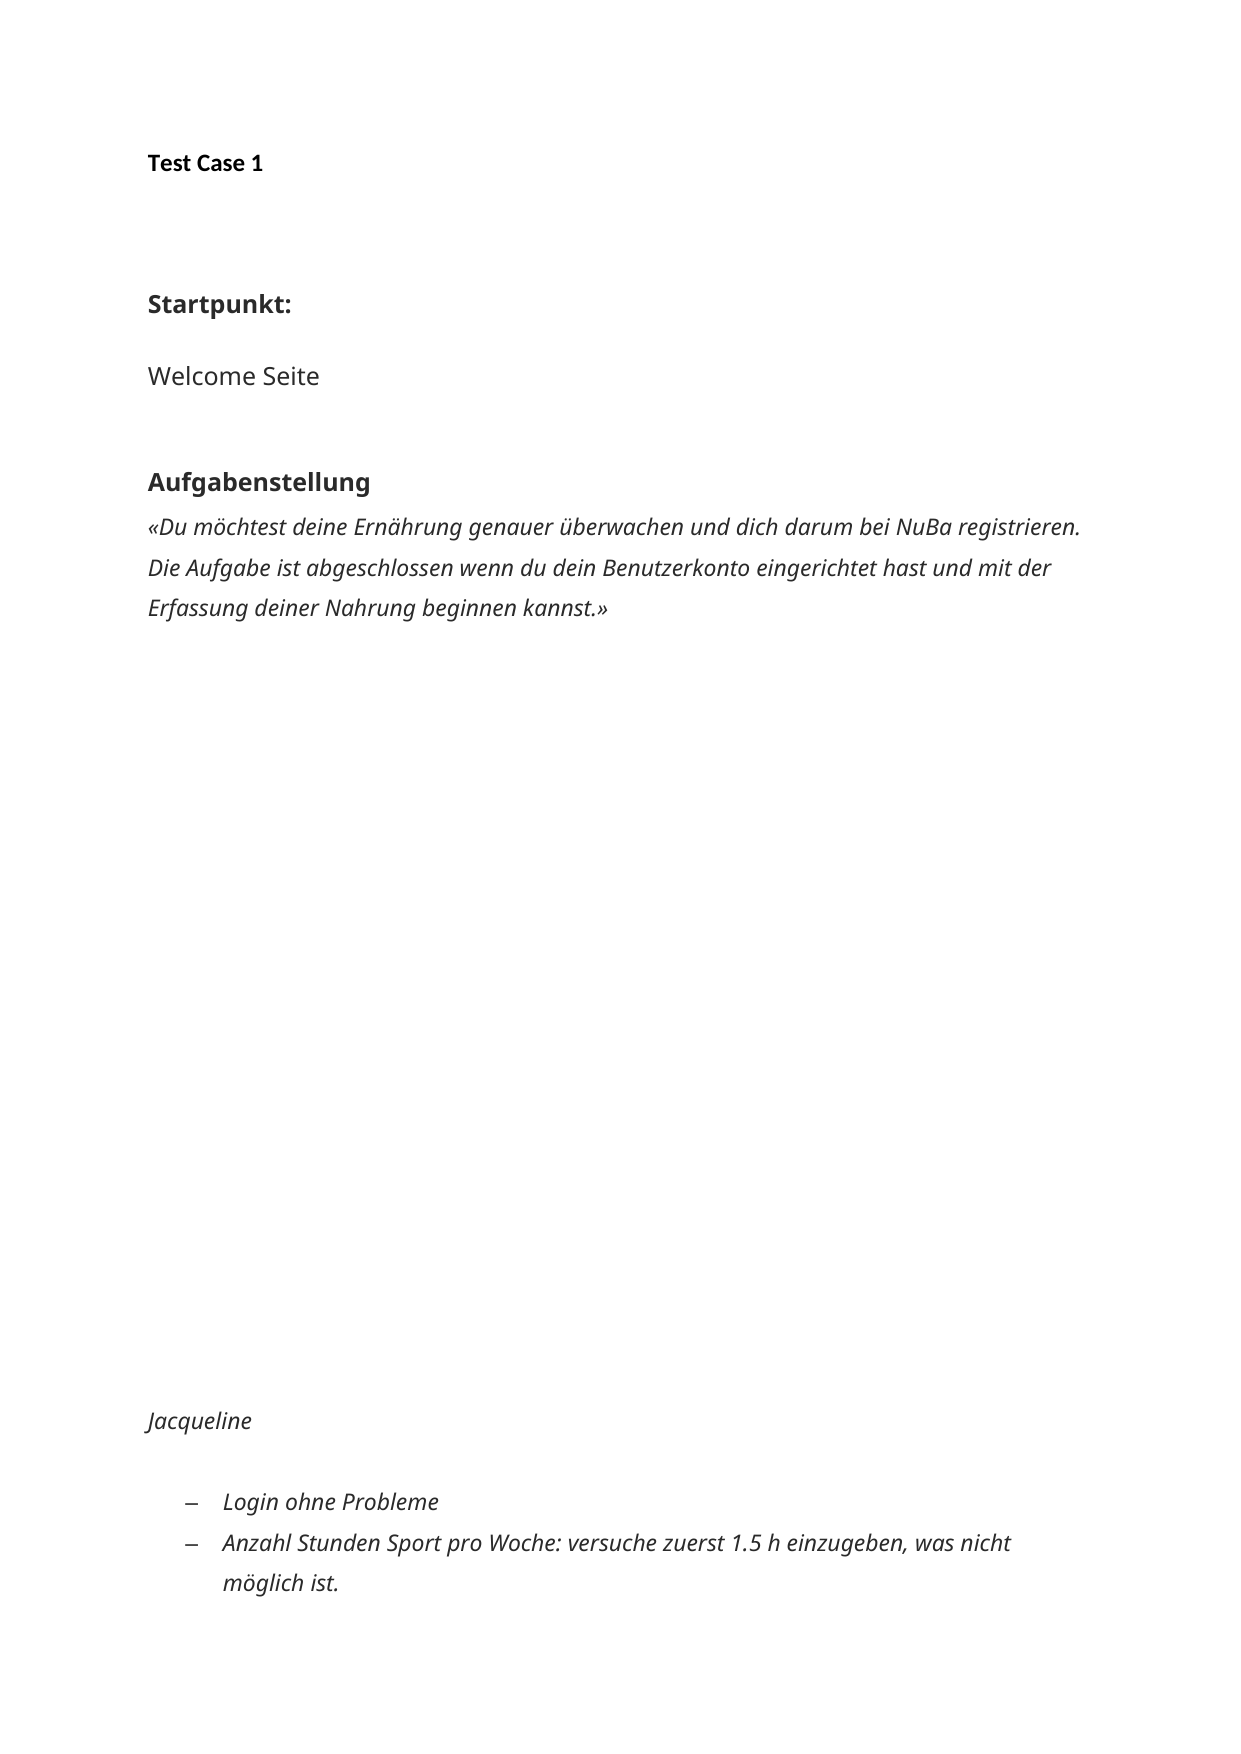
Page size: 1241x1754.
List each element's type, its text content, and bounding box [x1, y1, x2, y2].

subtitle Aufgabenstellung [148, 464, 1093, 498]
list Login ohne Probleme [185, 1486, 1093, 1517]
text Test Case 1 [148, 148, 1093, 178]
subtitle Startpunkt: [148, 287, 1093, 321]
text Jacqueline [148, 1405, 1093, 1436]
text «Du möchtest deine Ernährung genauer überwachen und dich darum bei NuBa registrieren. Die Aufgabe ist abgeschlossen wenn du dein Benutzerkonto eingerichtet hast und mit der Erfassung deiner Nahrung beginnen kannst.» [148, 511, 1093, 623]
subtitle Welcome Seite [148, 359, 1093, 427]
list Anzahl Stunden Sport pro Woche: versuche zuerst 1.5 h einzugeben, was nicht möglich ist. [185, 1527, 1093, 1598]
